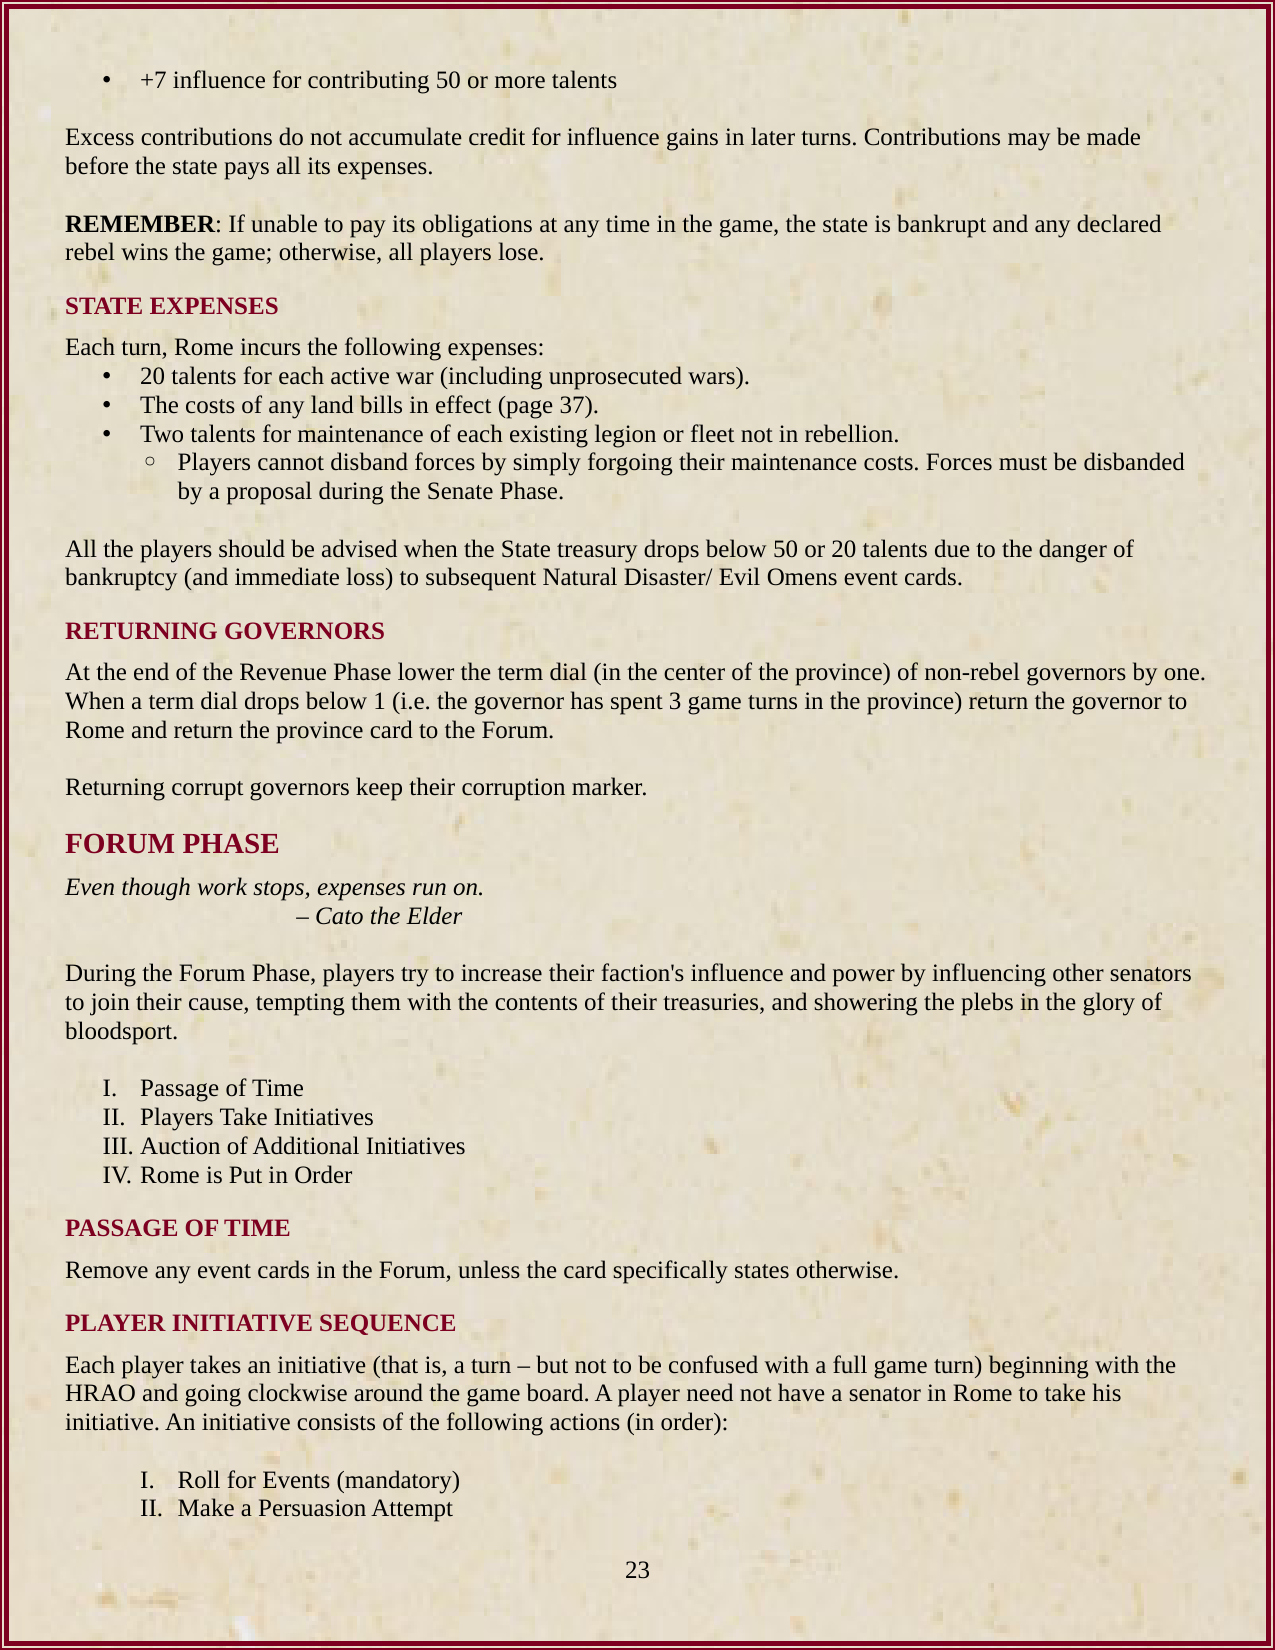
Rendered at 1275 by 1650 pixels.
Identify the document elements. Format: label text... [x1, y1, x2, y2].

text All the players should be advised when the State treasury drops below 50 or 20 talents due to the danger of bankruptcy (and immediate loss) to subsequent Natural Disaster/ Evil Omens event cards. [65, 534, 1210, 591]
list Auction of Additional Initiatives [102, 1131, 1210, 1160]
text RETURNING GOVERNORS [65, 616, 1210, 645]
text PLAYER INITIATIVE SEQUENCE [65, 1308, 1210, 1337]
text FORUM PHASE [65, 826, 1210, 860]
text Returning corrupt governors keep their corruption marker. [65, 772, 1210, 801]
text STATE EXPENSES [65, 291, 1210, 320]
text Even though work stops, expenses run on. [65, 872, 1210, 901]
list +7 influence for contributing 50 or more talents [102, 65, 1210, 94]
list Two talents for maintenance of each existing legion or fleet not in rebellion. [102, 419, 1210, 447]
picture [2, 2, 1273, 1648]
list REMEMBER: If unable to pay its obligations at any time in the game, the state is bankrupt and any declared rebel wins the game; otherwise, all players lose. [65, 209, 1210, 266]
text At the end of the Revenue Phase lower the term dial (in the center of the province) of non-rebel governors by one. When a term dial drops below 1 (i.e. the governor has spent 3 game turns in the province) return the governor to Rome and return the province card to the Forum. [65, 657, 1210, 744]
list Passage of Time [102, 1073, 1210, 1102]
text Remove any event cards in the Forum, unless the card specifically states otherwise. [65, 1255, 1210, 1283]
text – Cato the Elder [65, 901, 1210, 930]
list Players cannot disband forces by simply forgoing their maintenance costs. Forces must be disbanded by a proposal during the Senate Phase. [140, 447, 1210, 505]
list 20 talents for each active war (including unprosecuted wars). [102, 361, 1210, 390]
list Make a Persuasion Attempt [140, 1493, 1210, 1522]
list Excess contributions do not accumulate credit for influence gains in later turns. Contributions may be made before the state pays all its expenses. [27, 122, 1210, 180]
list Rome is Put in Order [102, 1160, 1210, 1188]
list The costs of any land bills in effect (page 37). [102, 390, 1210, 419]
text During the Forum Phase, players try to increase their faction's influence and power by influencing other senators to join their cause, tempting them with the contents of their treasuries, and showering the plebs in the glory of bloodsport. [65, 958, 1210, 1045]
text Each turn, Rome incurs the following expenses: [65, 332, 1210, 361]
list Roll for Events (mandatory) [140, 1465, 1210, 1493]
text Each player takes an initiative (that is, a turn – but not to be confused with a full game turn) beginning with the HRAO and going clockwise around the game board. A player need not have a senator in Rome to take his initiative. An initiative consists of the following actions (in order): [65, 1350, 1210, 1436]
text PASSAGE OF TIME [65, 1213, 1210, 1242]
list Players Take Initiatives [102, 1102, 1210, 1131]
